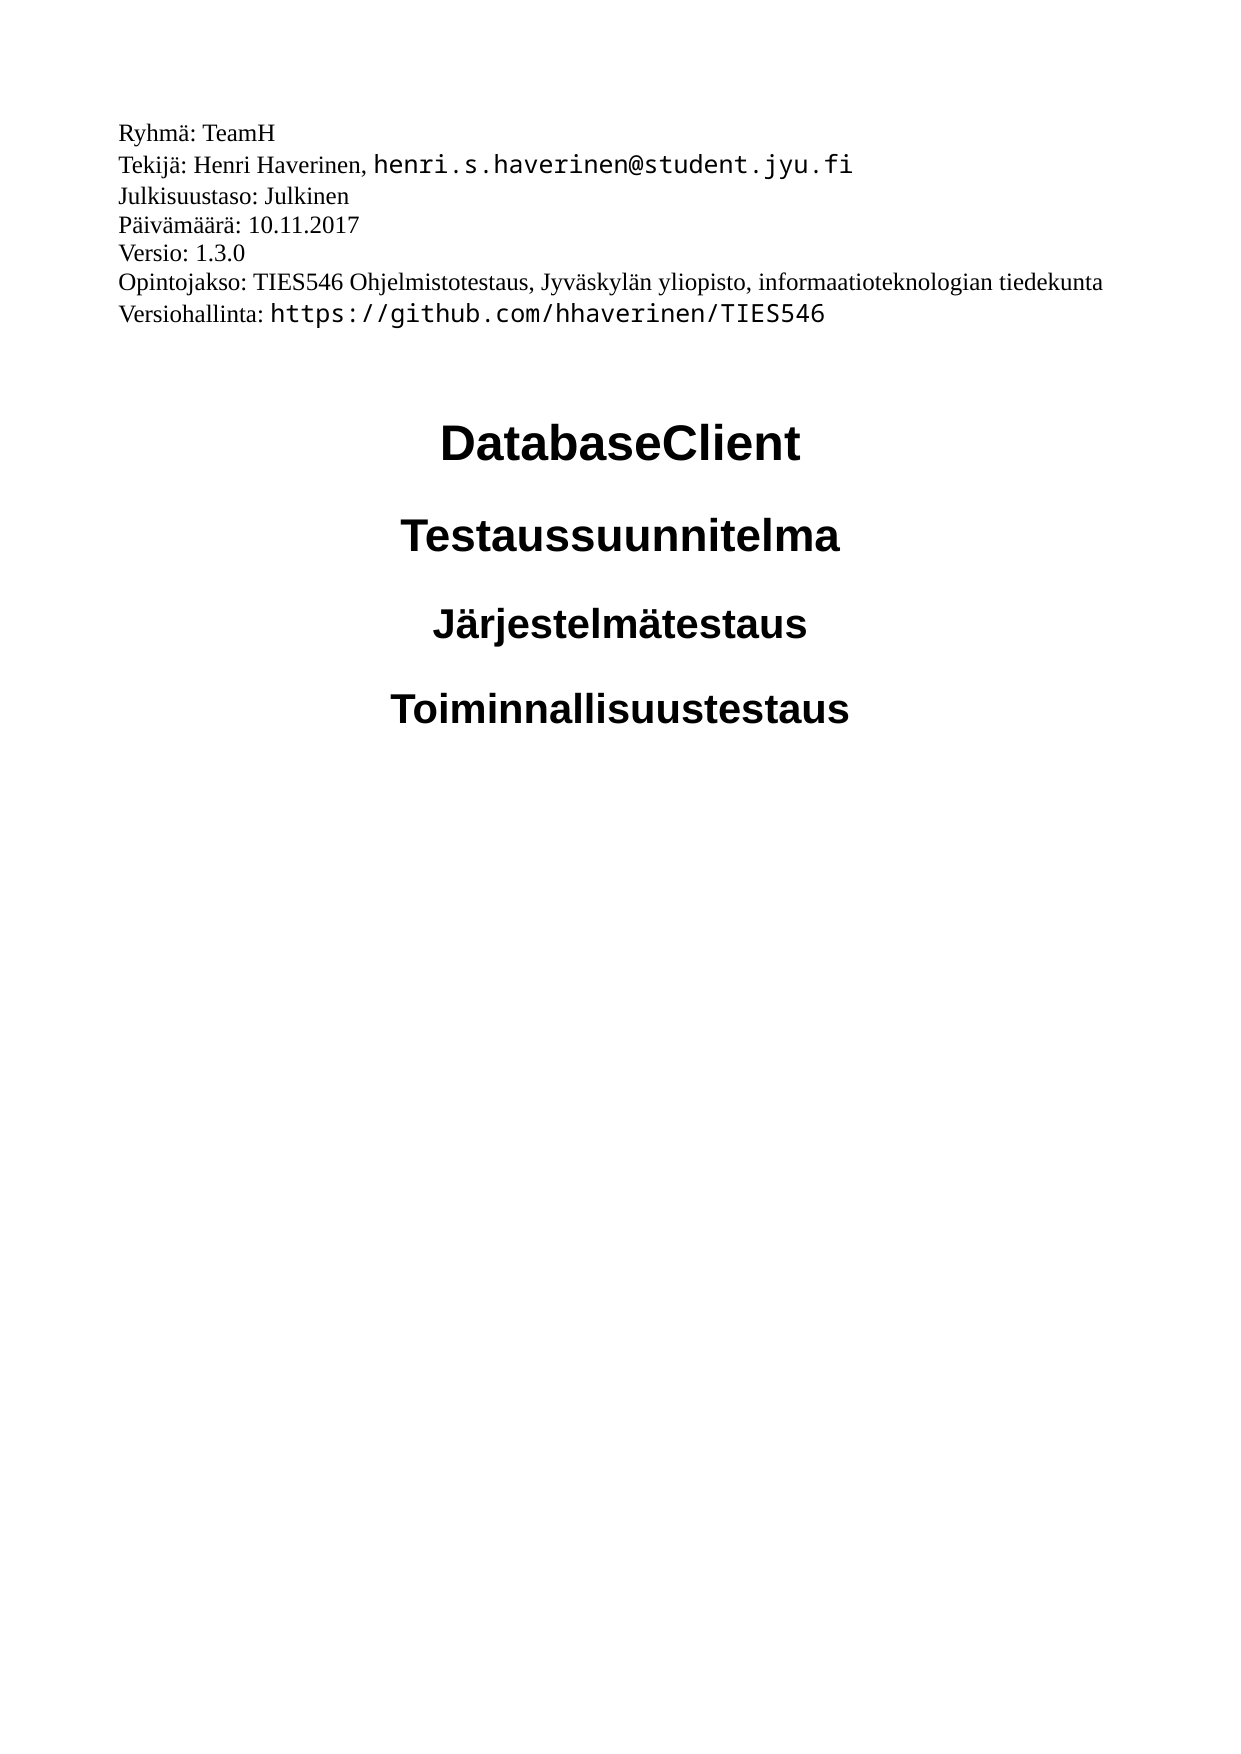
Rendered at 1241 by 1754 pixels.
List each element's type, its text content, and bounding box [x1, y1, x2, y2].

title DatabaseClient [118, 414, 1122, 471]
title Järjestelmätestaus [118, 599, 1122, 647]
title Toiminnallisuustestaus [118, 684, 1122, 732]
title Testaussuunnitelma [118, 509, 1122, 561]
